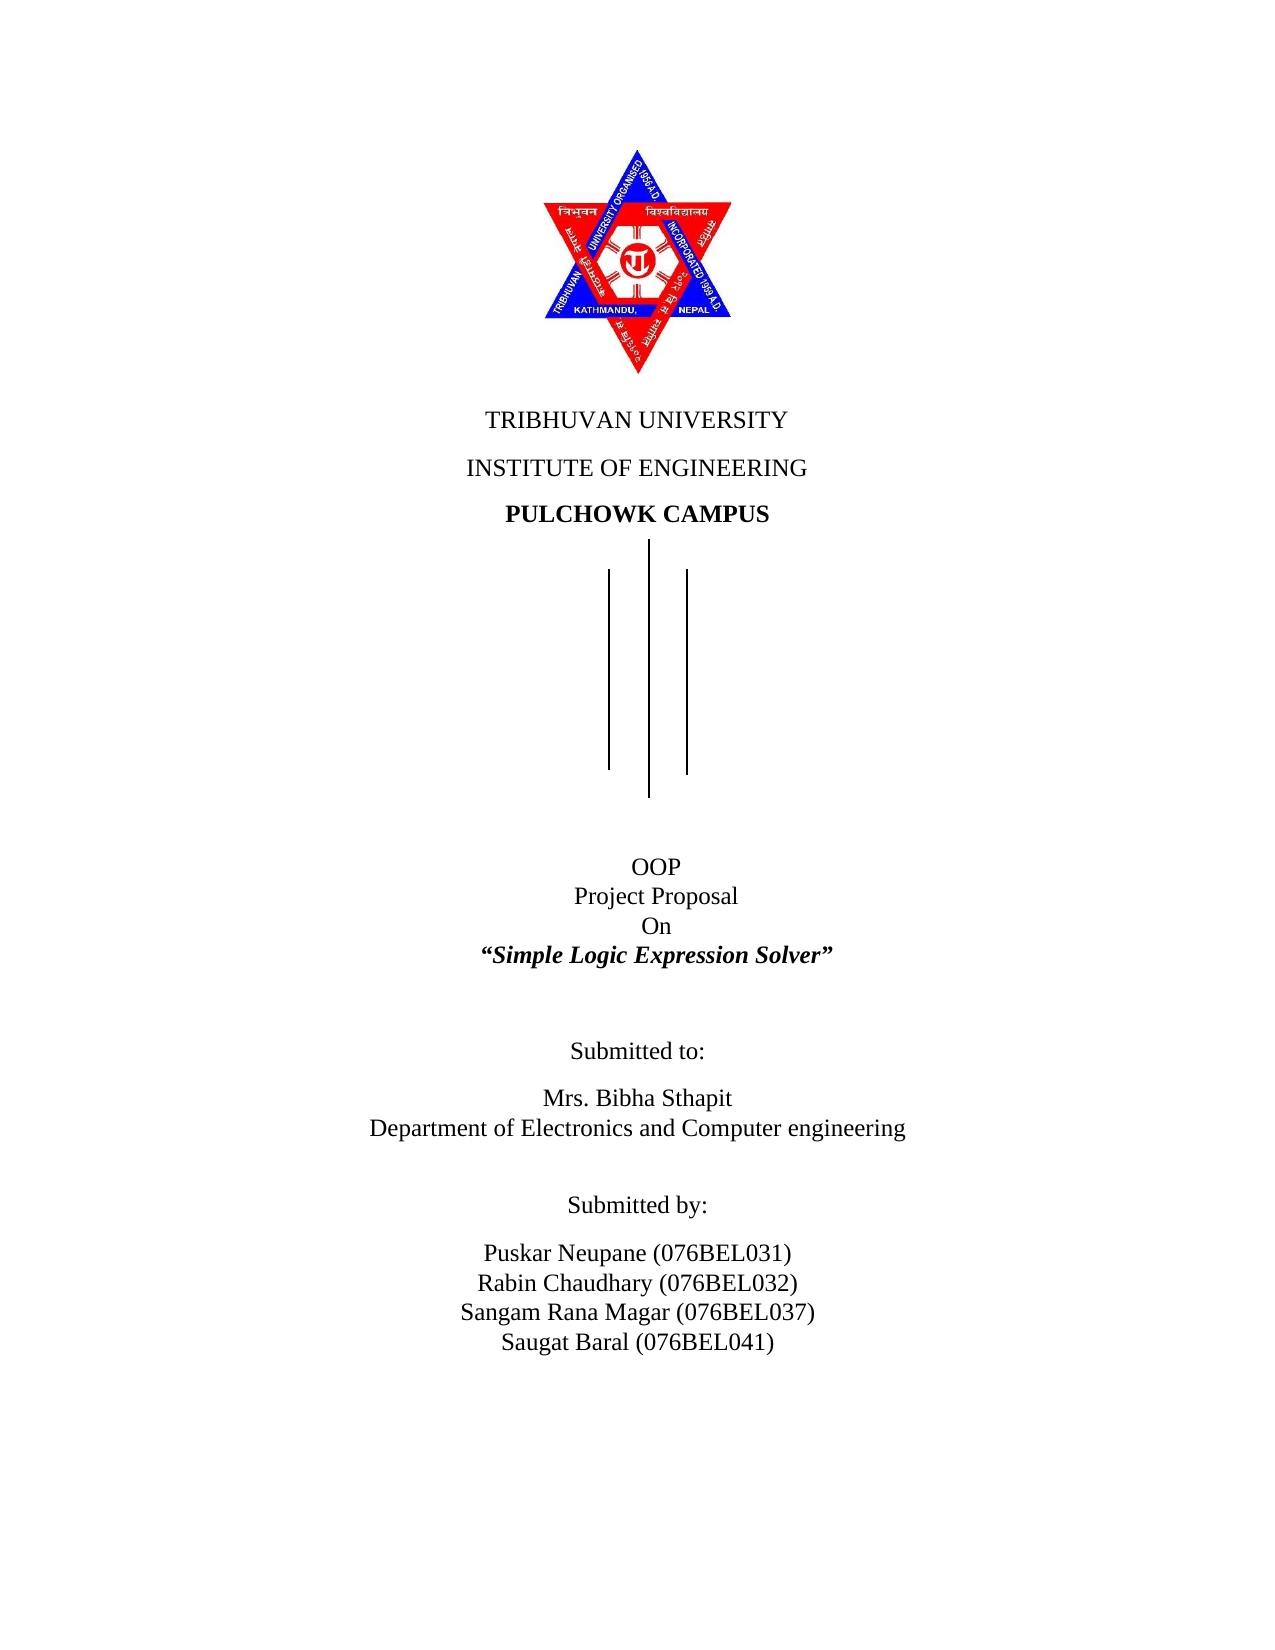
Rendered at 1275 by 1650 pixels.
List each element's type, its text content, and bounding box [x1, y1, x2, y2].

text Department of Electronics and Computer engineering [150, 1113, 1125, 1142]
text Mrs. Bibha Sthapit [150, 1083, 1125, 1112]
text Rabin Chaudhary (076BEL032) [150, 1268, 1125, 1296]
text Sangam Rana Magar (076BEL037) [150, 1297, 1125, 1326]
text On [187, 911, 1125, 939]
text TRIBHUVAN UNIVERSITY [148, 405, 1125, 434]
text Submitted by: [150, 1190, 1125, 1219]
text INSTITUTE OF ENGINEERING [148, 453, 1125, 482]
text Puskar Neupane (076BEL031) [150, 1238, 1125, 1267]
text OOP [187, 852, 1125, 880]
text Submitted to: [150, 1036, 1125, 1064]
text Project Proposal [187, 881, 1125, 910]
text Saugat Baral (076BEL041) [150, 1327, 1125, 1356]
picture [543, 150, 732, 374]
text “Simple Logic Expression Solver” [187, 940, 1125, 969]
text PULCHOWK CAMPUS [150, 499, 1125, 528]
